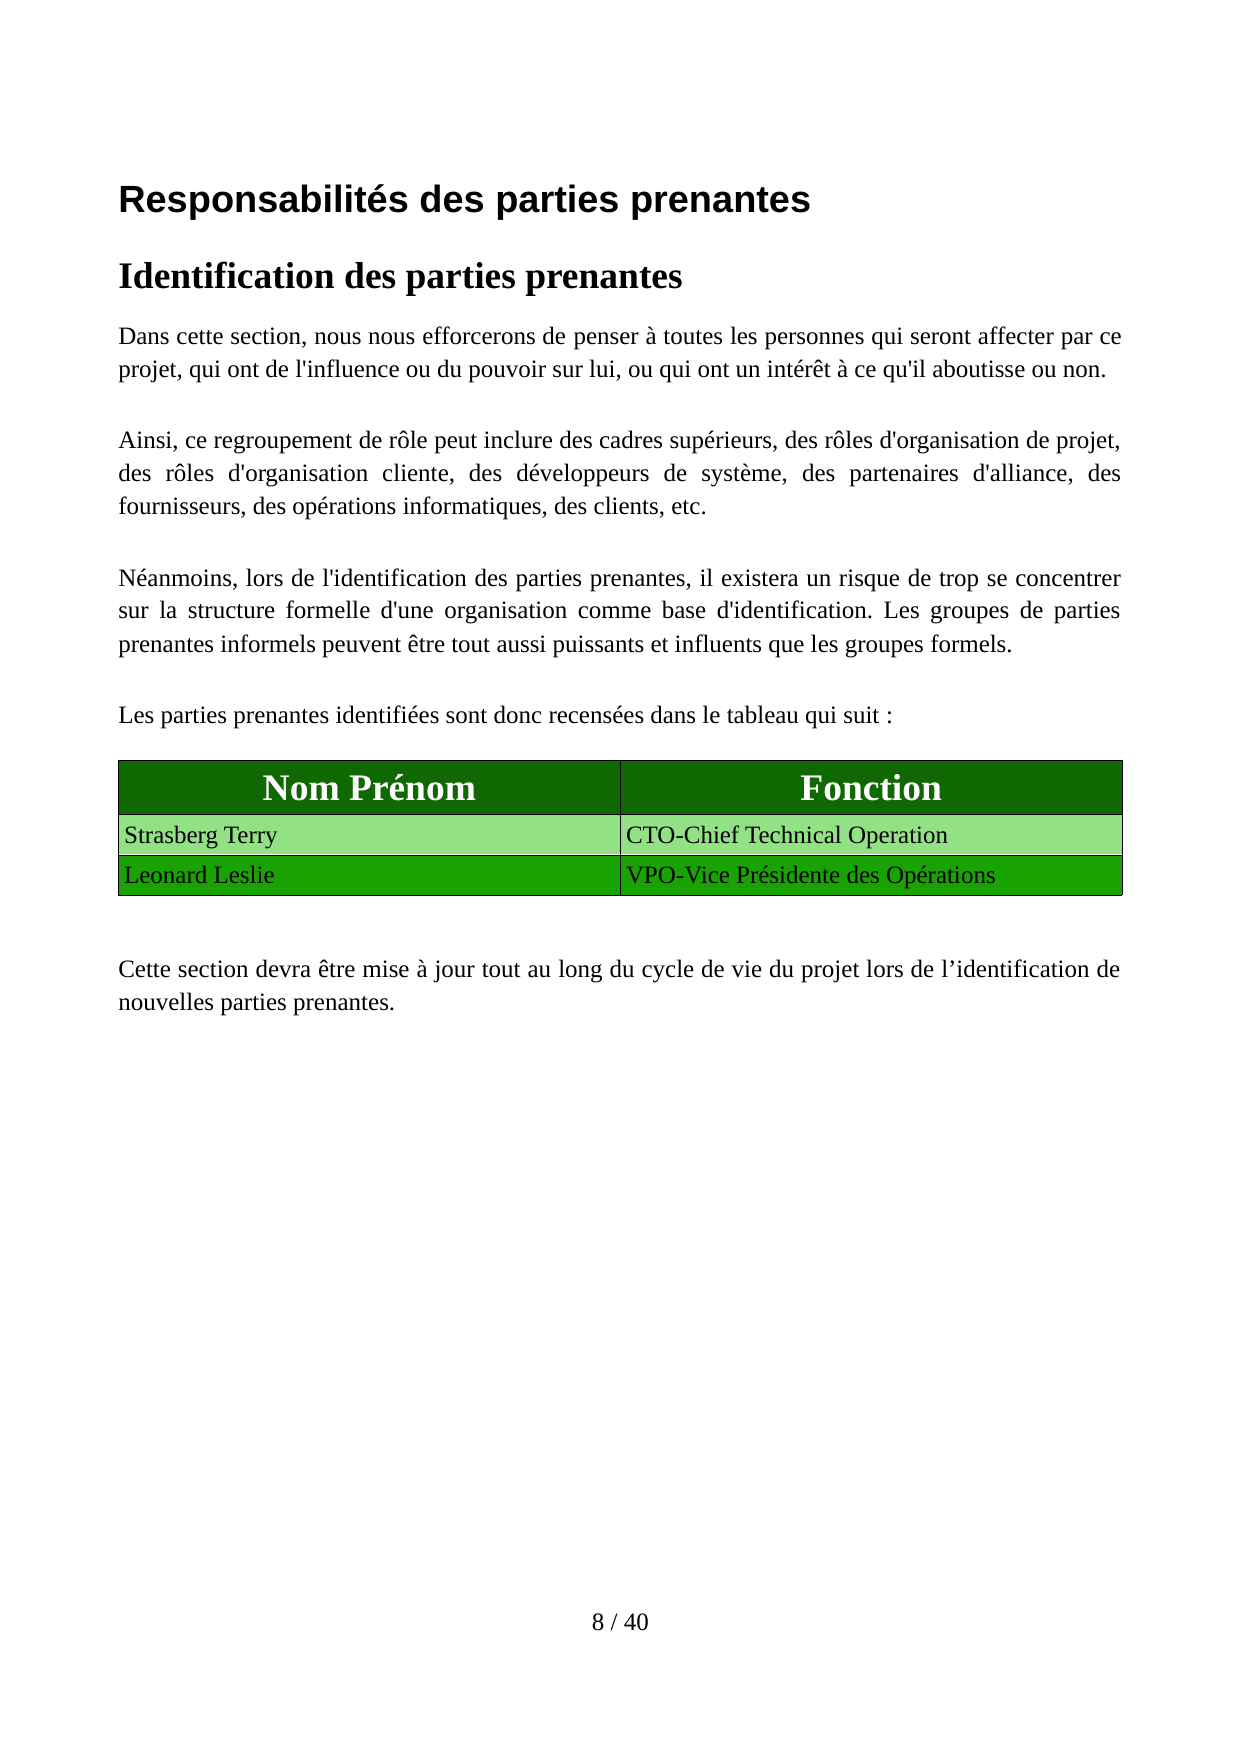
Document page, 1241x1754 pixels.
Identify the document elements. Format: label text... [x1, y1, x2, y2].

table_header Nom Prénom [119, 761, 620, 814]
text Les parties prenantes identifiées sont donc recensées dans le tableau qui suit : [118, 700, 1122, 729]
text Ainsi, ce regroupement de rôle peut inclure des cadres supérieurs, des rôles d'organisation de projet, des rôles d'organisation cliente, des développeurs de système, des partenaires d'alliance, des fournisseurs, des opérations informatiques, des clients, etc. [118, 425, 1122, 520]
table_cell Leonard Leslie [119, 856, 620, 895]
text Cette section devra être mise à jour tout au long du cycle de vie du projet lors de l’identification de nouvelles parties prenantes. [118, 954, 1122, 1016]
subtitle Responsabilités des parties prenantes [118, 176, 1122, 220]
table_cell VPO-Vice Présidente des Opérations [621, 856, 1122, 895]
table_cell CTO-Chief Technical Operation [621, 815, 1122, 854]
text Néanmoins, lors de l'identification des parties prenantes, il existera un risque de trop se concentrer sur la structure formelle d'une organisation comme base d'identification. Les groupes de parties prenantes informels peuvent être tout aussi puissants et influents que les groupes formels. [118, 563, 1122, 657]
subtitle Identification des parties prenantes [118, 253, 1122, 296]
table_cell Strasberg Terry [119, 815, 620, 854]
table_header Fonction [621, 761, 1122, 814]
text Dans cette section, nous nous efforcerons de penser à toutes les personnes qui seront affecter par ce projet, qui ont de l'influence ou du pouvoir sur lui, ou qui ont un intérêt à ce qu'il aboutisse ou non. [118, 321, 1122, 383]
